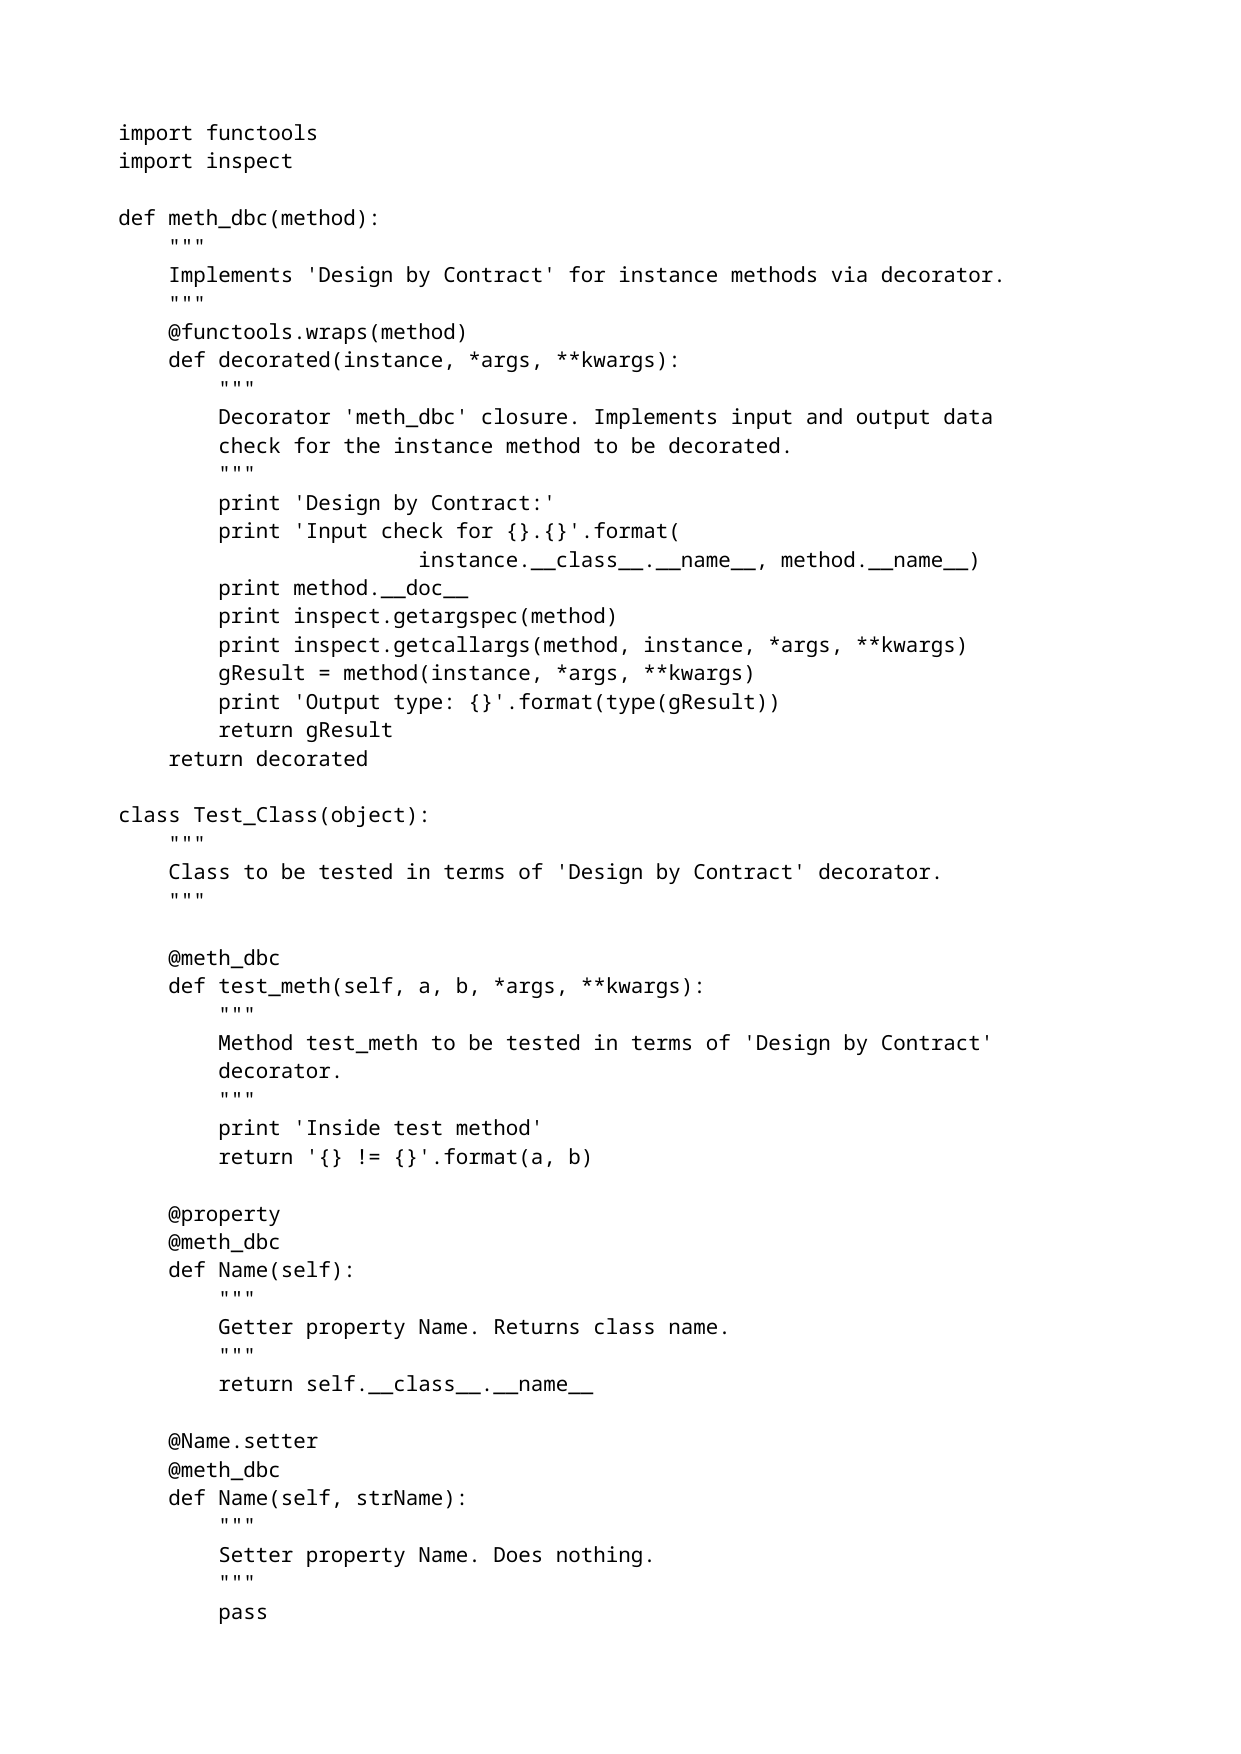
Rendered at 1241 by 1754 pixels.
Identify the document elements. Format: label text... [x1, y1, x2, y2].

text import inspect [118, 147, 1122, 175]
text print method.__doc__ [118, 573, 1122, 602]
text return decorated [118, 744, 1122, 772]
text @meth_dbc [118, 1227, 1122, 1256]
text """ [118, 289, 1122, 317]
text return gResult [118, 715, 1122, 744]
text print 'Inside test method' [118, 1113, 1122, 1142]
text print 'Input check for {}.{}'.format( [118, 516, 1122, 545]
text decorator. [118, 1057, 1122, 1085]
text def test_meth(self, a, b, *args, **kwargs): [118, 971, 1122, 1000]
text Implements 'Design by Contract' for instance methods via decorator. [118, 260, 1122, 289]
text Decorator 'meth_dbc' closure. Implements input and output data [118, 402, 1122, 431]
text """ [118, 1000, 1122, 1028]
text """ [118, 1284, 1122, 1312]
text """ [118, 1341, 1122, 1369]
text @property [118, 1199, 1122, 1227]
text import functools [118, 118, 1122, 147]
text @meth_dbc [118, 943, 1122, 971]
text def Name(self): [118, 1256, 1122, 1284]
text """ [118, 1512, 1122, 1540]
text print 'Design by Contract:' [118, 488, 1122, 516]
text @meth_dbc [118, 1455, 1122, 1483]
text Class to be tested in terms of 'Design by Contract' decorator. [118, 857, 1122, 886]
text instance.__class__.__name__, method.__name__) [118, 545, 1122, 573]
text """ [118, 374, 1122, 402]
text return self.__class__.__name__ [118, 1369, 1122, 1398]
text pass [118, 1597, 1122, 1625]
text """ [118, 886, 1122, 914]
text """ [118, 829, 1122, 857]
text @Name.setter [118, 1426, 1122, 1455]
text check for the instance method to be decorated. [118, 431, 1122, 459]
text return '{} != {}'.format(a, b) [118, 1142, 1122, 1170]
text class Test_Class(object): [118, 801, 1122, 829]
text Getter property Name. Returns class name. [118, 1312, 1122, 1341]
text print 'Output type: {}'.format(type(gResult)) [118, 687, 1122, 715]
text print inspect.getcallargs(method, instance, *args, **kwargs) [118, 630, 1122, 658]
text print inspect.getargspec(method) [118, 602, 1122, 630]
text def meth_dbc(method): [118, 203, 1122, 232]
text gResult = method(instance, *args, **kwargs) [118, 658, 1122, 687]
text def Name(self, strName): [118, 1483, 1122, 1512]
text Setter property Name. Does nothing. [118, 1540, 1122, 1568]
text @functools.wraps(method) [118, 317, 1122, 346]
text """ [118, 459, 1122, 488]
text """ [118, 232, 1122, 260]
text """ [118, 1085, 1122, 1113]
text Method test_meth to be tested in terms of 'Design by Contract' [118, 1028, 1122, 1057]
text def decorated(instance, *args, **kwargs): [118, 346, 1122, 374]
text """ [118, 1568, 1122, 1597]
